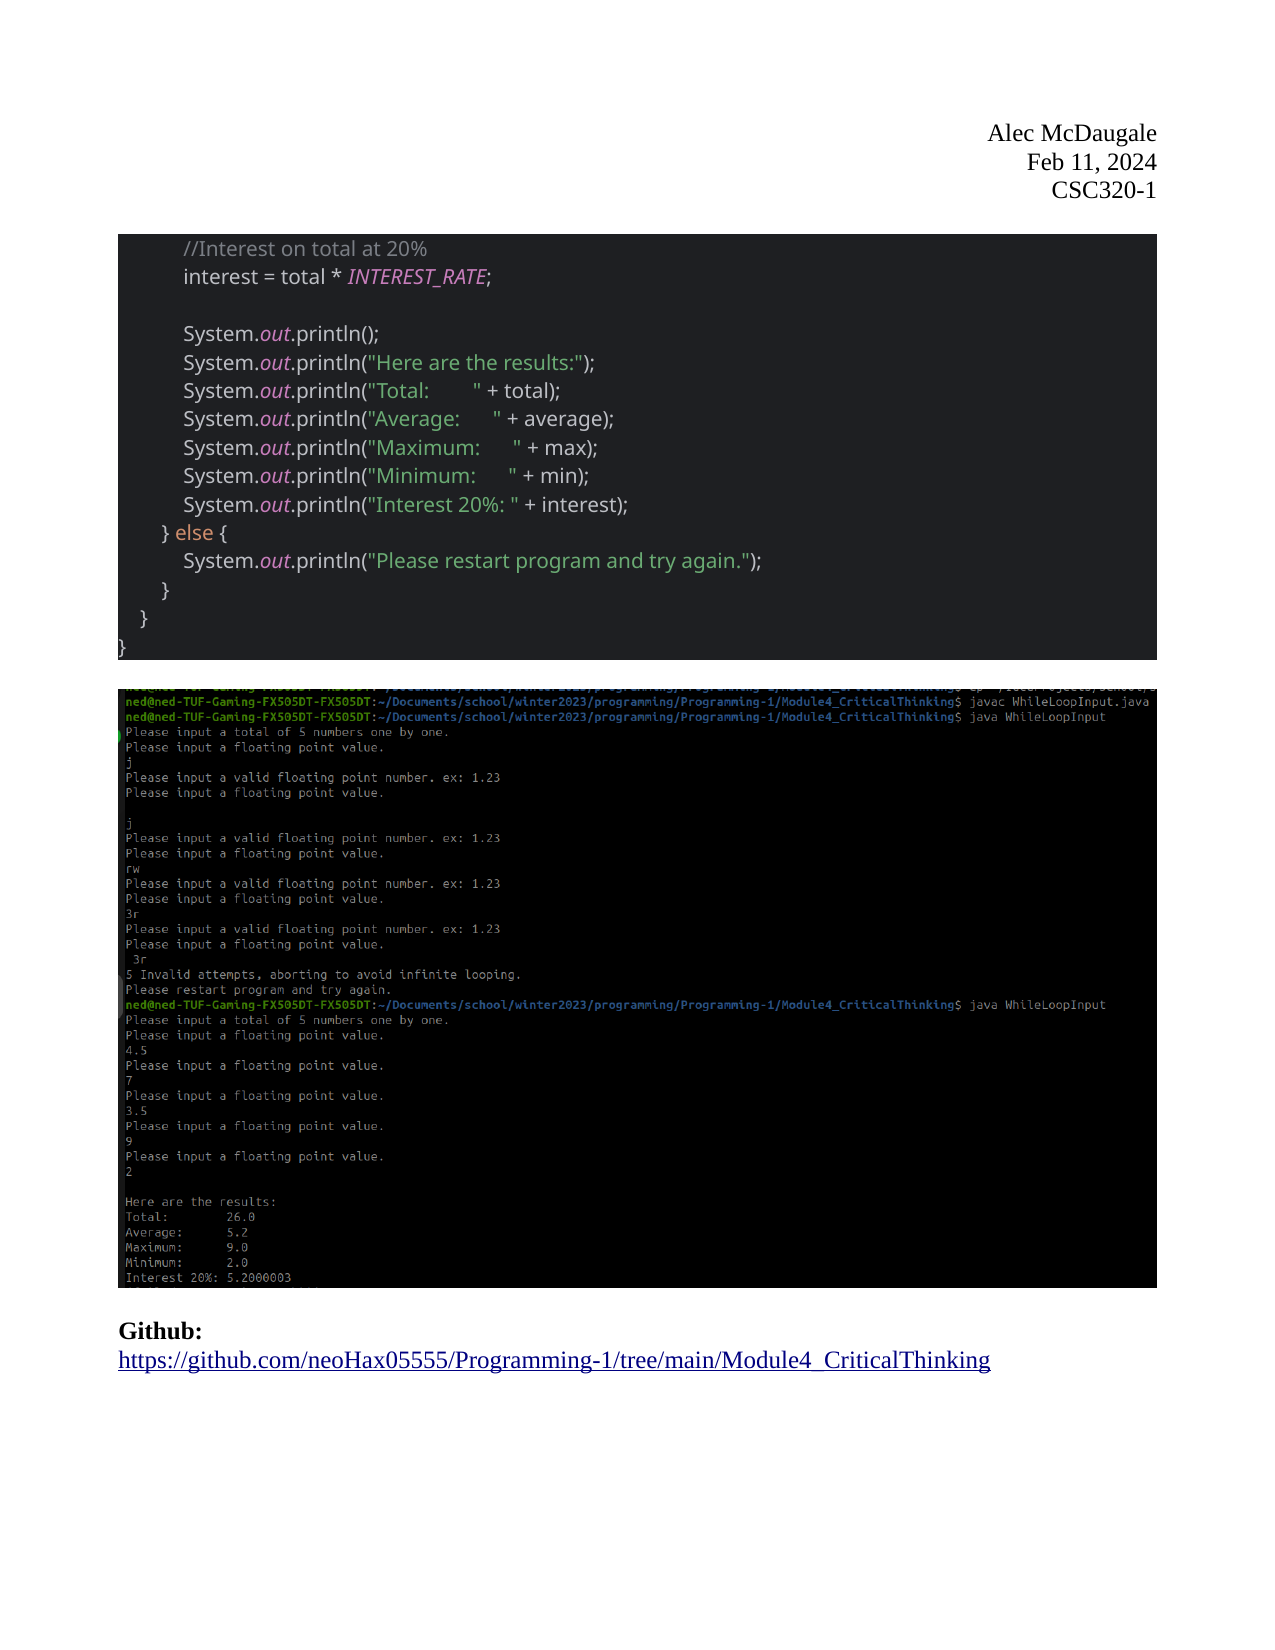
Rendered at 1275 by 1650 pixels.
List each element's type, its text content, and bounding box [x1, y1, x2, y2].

text //Interest on total at 20% interest = total * INTEREST_RATE; System.out.println(); System.out.println("Here are the results:"); System.out.println("Total: " + total); System.out.println("Average: " + average); System.out.println("Maximum: " + max); System.out.println("Minimum: " + min); System.out.println("Interest 20%: " + interest); } else { System.out.println("Please restart program and try again."); } } } [118, 234, 1157, 660]
text https://github.com/neoHax05555/Programming-1/tree/main/Module4_CriticalThinking [118, 1345, 1157, 1374]
text Github: [118, 1316, 1157, 1345]
picture [118, 689, 1157, 1288]
